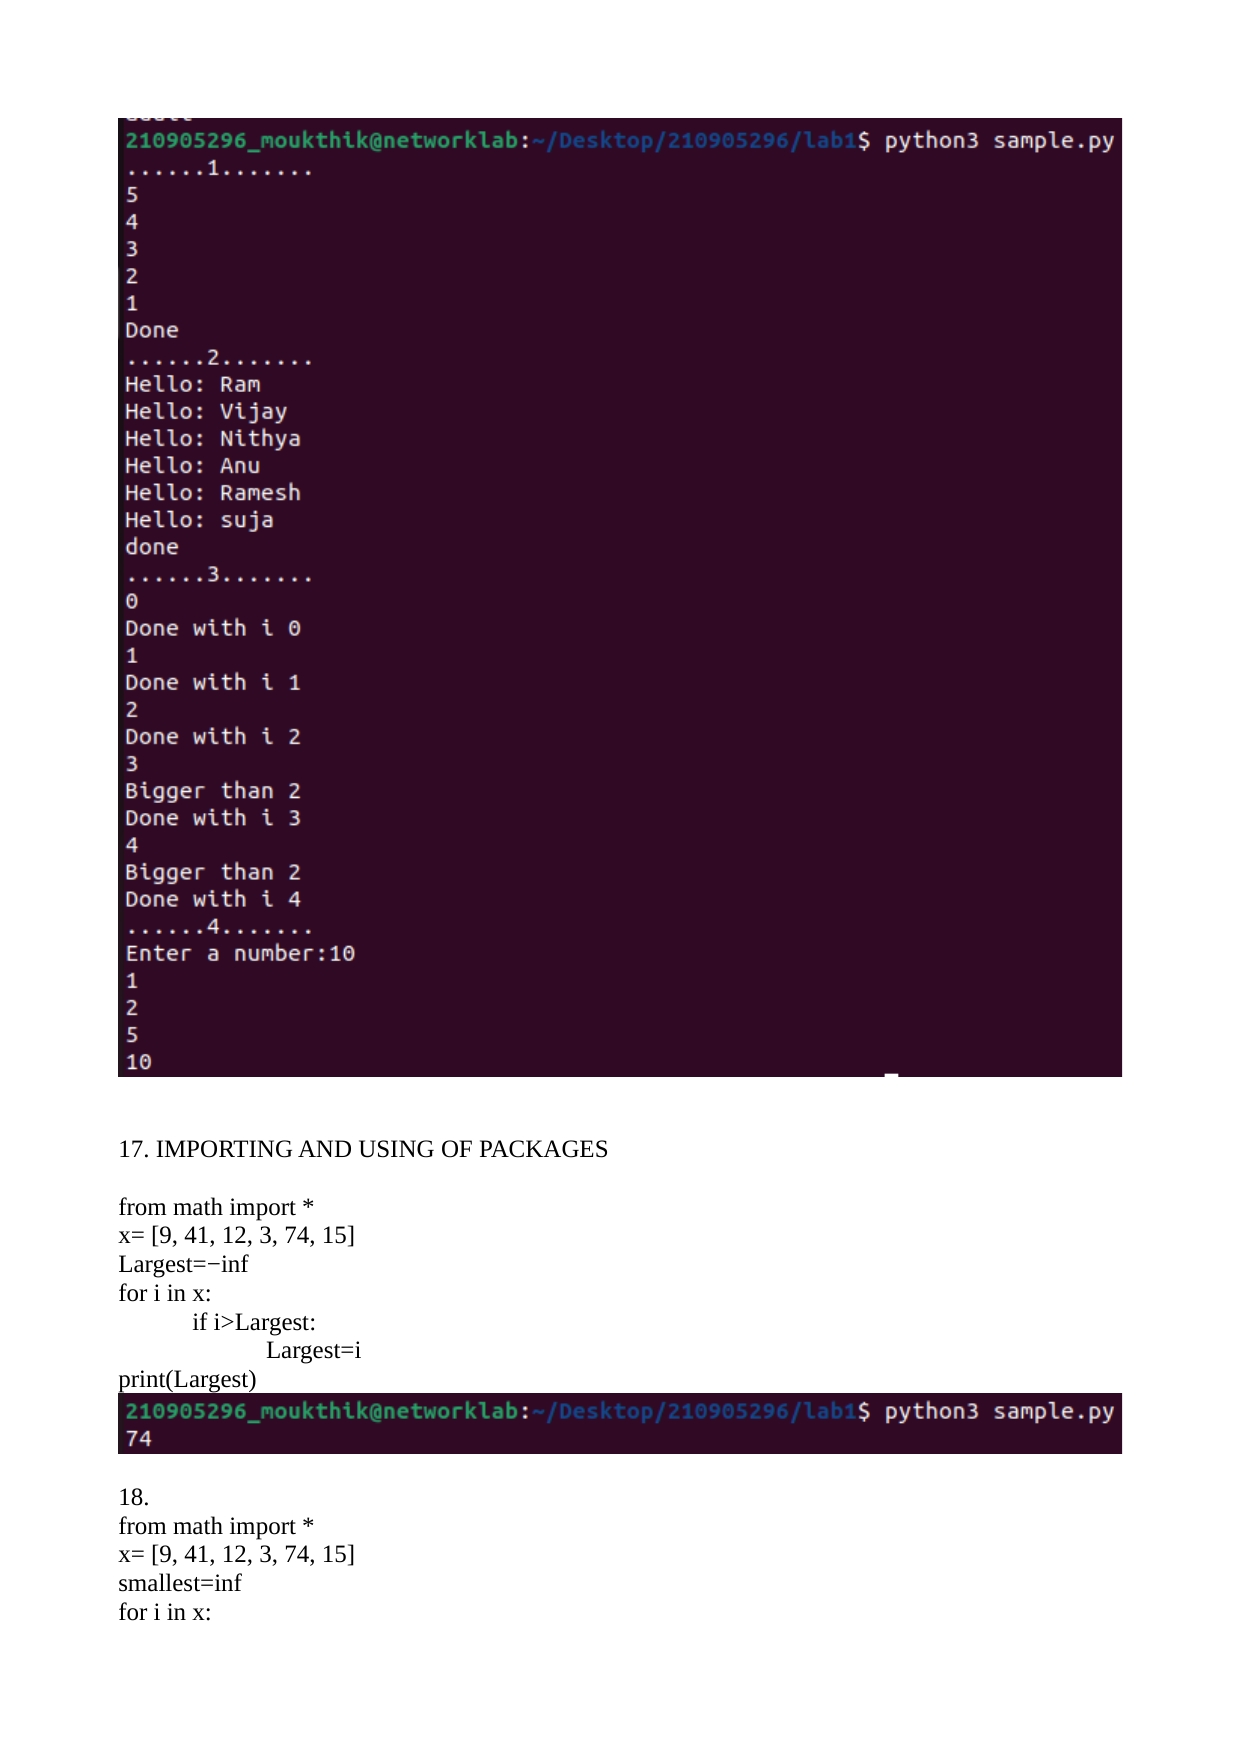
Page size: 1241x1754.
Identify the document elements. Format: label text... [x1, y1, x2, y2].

text 18. [118, 1482, 1122, 1511]
text Largest=i [118, 1336, 1122, 1364]
text print(Largest) [118, 1364, 1122, 1393]
text x= [9, 41, 12, 3, 74, 15] [118, 1221, 1122, 1249]
text smallest=inf [118, 1568, 1122, 1597]
text 17. IMPORTING AND USING OF PACKAGES [118, 1134, 1122, 1163]
text for i in x: [118, 1278, 1122, 1307]
text from math import * [118, 1192, 1122, 1221]
picture [118, 118, 1123, 1077]
text if i>Largest: [118, 1307, 1122, 1336]
text Largest=−inf [118, 1249, 1122, 1278]
picture [118, 1393, 1123, 1454]
text from math import * [118, 1511, 1122, 1539]
text for i in x: [118, 1597, 1122, 1626]
text x= [9, 41, 12, 3, 74, 15] [118, 1539, 1122, 1568]
